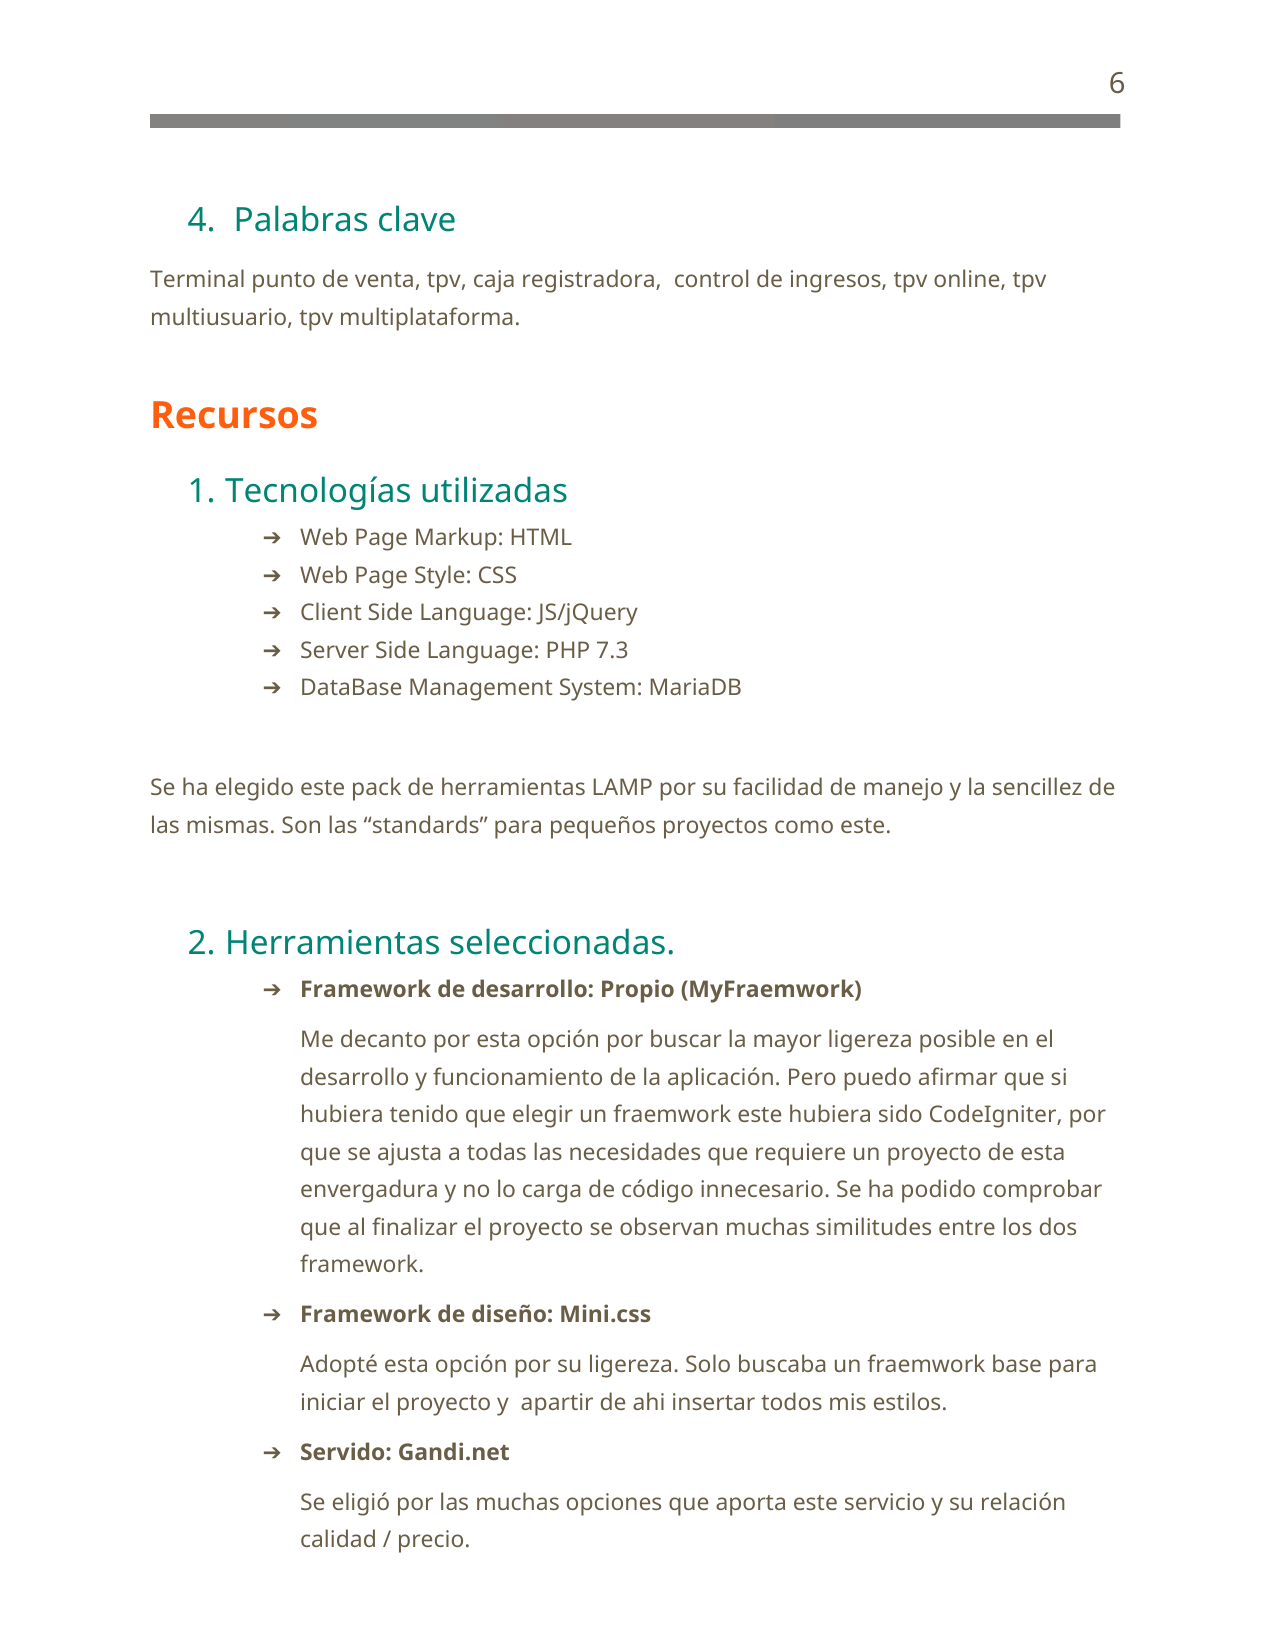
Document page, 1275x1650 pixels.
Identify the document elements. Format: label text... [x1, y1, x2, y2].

list Tecnologías utilizadas [187, 467, 1125, 512]
text Se ha elegido este pack de herramientas LAMP por su facilidad de manejo y la sencillez de las mismas. Son las “standards” para pequeños proyectos como este. [150, 771, 1125, 840]
list Herramientas seleccionadas. [187, 919, 1125, 964]
list Client Side Language: JS/jQuery [262, 596, 1125, 627]
text Me decanto por esta opción por buscar la mayor ligereza posible en el desarrollo y funcionamiento de la aplicación. Pero puedo afirmar que si hubiera tenido que elegir un fraemwork este hubiera sido CodeIgniter, por que se ajusta a todas las necesidades que requiere un proyecto de esta envergadura y no lo carga de código innecesario. Se ha podido comprobar que al finalizar el proyecto se observan muchas similitudes entre los dos framework. [300, 1023, 1125, 1279]
list Palabras clave [187, 196, 1125, 241]
text Terminal punto de venta, tpv, caja registradora, control de ingresos, tpv online, tpv multiusuario, tpv multiplataforma. [150, 263, 1125, 332]
picture [150, 114, 1121, 128]
list Framework de desarrollo: Propio (MyFraemwork) [262, 973, 1125, 1004]
list Web Page Markup: HTML [262, 521, 1125, 552]
list Framework de diseño: Mini.css [262, 1298, 1125, 1329]
list Servido: Gandi.net [262, 1436, 1125, 1467]
list Server Side Language: PHP 7.3 [262, 634, 1125, 665]
list Web Page Style: CSS [262, 559, 1125, 590]
list DataBase Management System: MariaDB [262, 671, 1125, 702]
text Se eligió por las muchas opciones que aporta este servicio y su relación calidad / precio. [300, 1486, 1125, 1554]
subtitle Recursos [150, 388, 1125, 439]
text Adopté esta opción por su ligereza. Solo buscaba un fraemwork base para iniciar el proyecto y apartir de ahi insertar todos mis estilos. [300, 1348, 1125, 1417]
